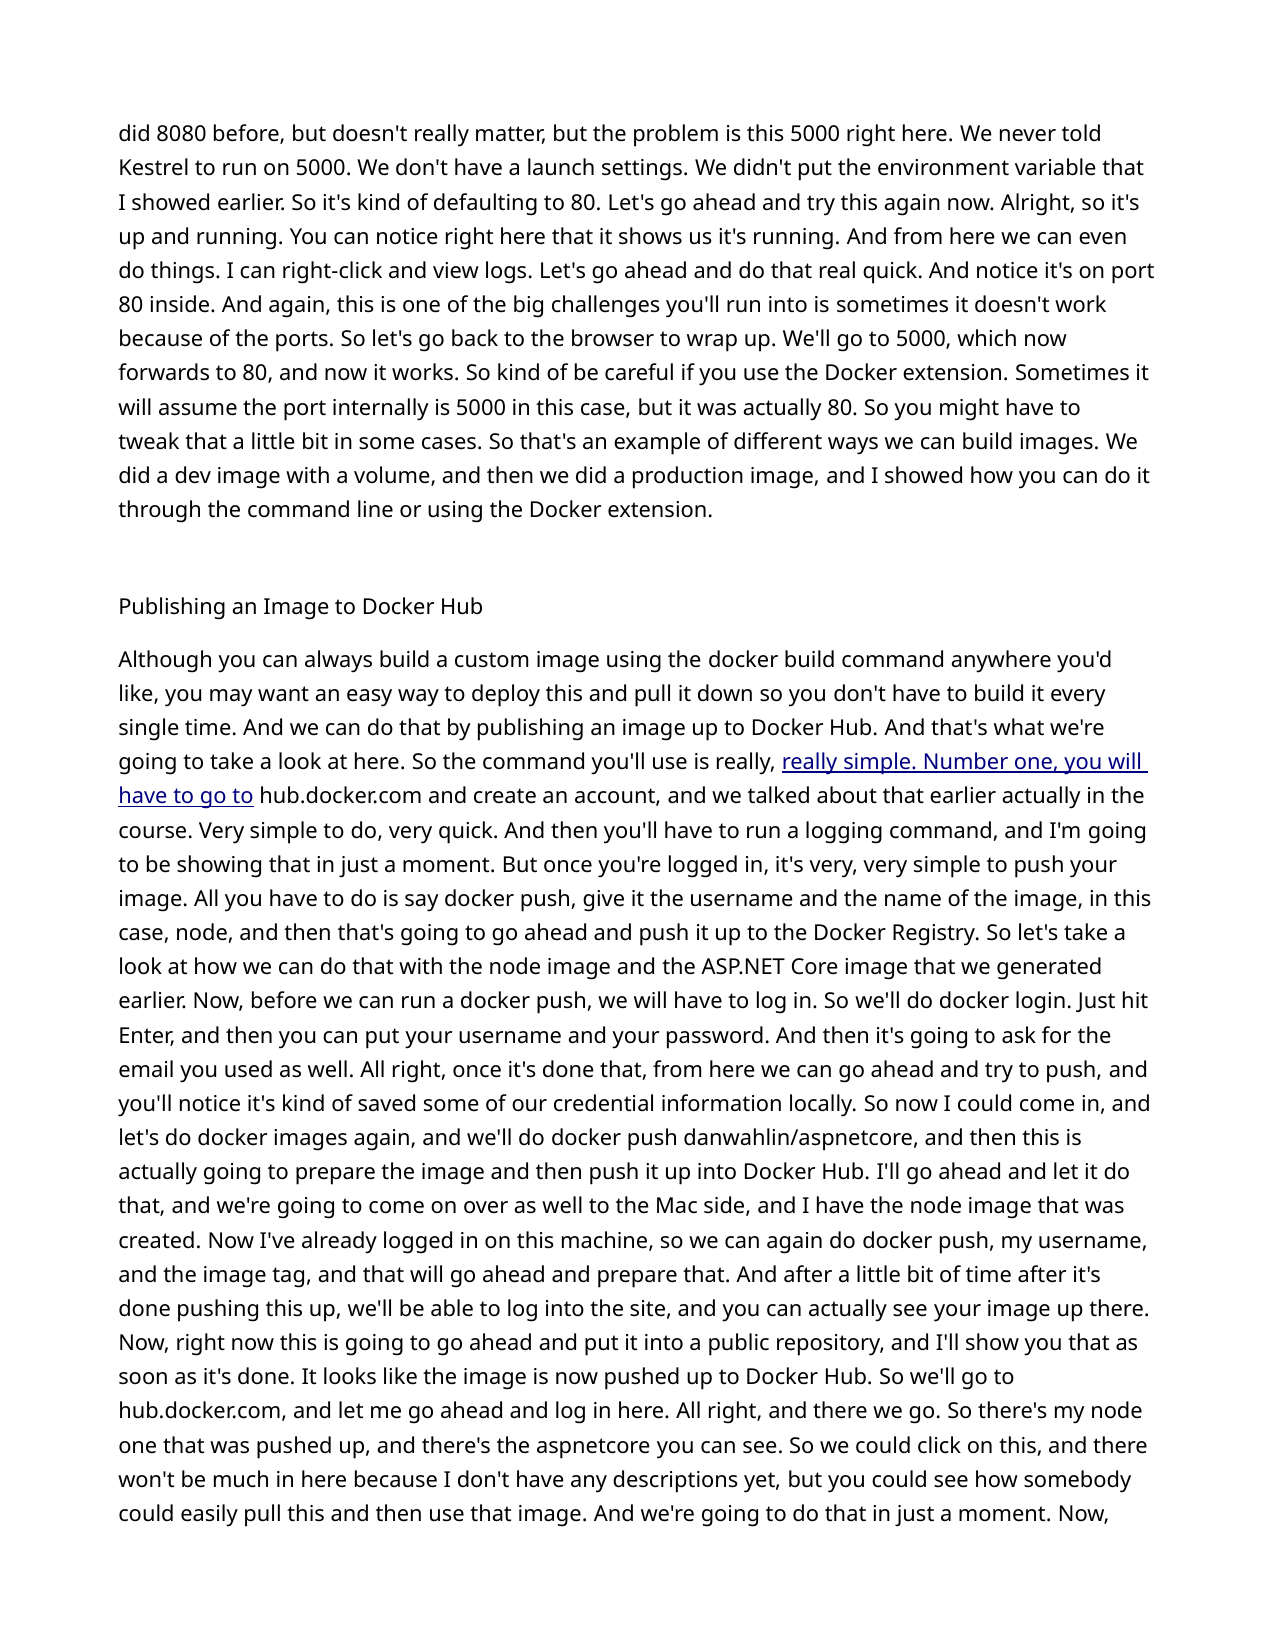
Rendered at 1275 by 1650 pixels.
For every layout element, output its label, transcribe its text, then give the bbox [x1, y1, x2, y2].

subtitle Publishing an Image to Docker Hub [118, 591, 1157, 620]
text did 8080 before, but doesn't really matter, but the problem is this 5000 right here. We never told Kestrel to run on 5000. We don't have a launch settings. We didn't put the environment variable that I showed earlier. So it's kind of defaulting to 80. Let's go ahead and try this again now. Alright, so it's up and running. You can notice right here that it shows us it's running. And from here we can even do things. I can right‑click and view logs. Let's go ahead and do that real quick. And notice it's on port 80 inside. And again, this is one of the big challenges you'll run into is sometimes it doesn't work because of the ports. So let's go back to the browser to wrap up. We'll go to 5000, which now forwards to 80, and now it works. So kind of be careful if you use the Docker extension. Sometimes it will assume the port internally is 5000 in this case, but it was actually 80. So you might have to tweak that a little bit in some cases. So that's an example of different ways we can build images. We did a dev image with a volume, and then we did a production image, and I showed how you can do it through the command line or using the Docker extension. [118, 118, 1157, 524]
text Although you can always build a custom image using the docker build command anywhere you'd like, you may want an easy way to deploy this and pull it down so you don't have to build it every single time. And we can do that by publishing an image up to Docker Hub. And that's what we're going to take a look at here. So the command you'll use is really, really simple. Number one, you will have to go to hub.docker.com and create an account, and we talked about that earlier actually in the course. Very simple to do, very quick. And then you'll have to run a logging command, and I'm going to be showing that in just a moment. But once you're logged in, it's very, very simple to push your image. All you have to do is say docker push, give it the username and the name of the image, in this case, node, and then that's going to go ahead and push it up to the Docker Registry. So let's take a look at how we can do that with the node image and the ASP.NET Core image that we generated earlier. Now, before we can run a docker push, we will have to log in. So we'll do docker login. Just hit Enter, and then you can put your username and your password. And then it's going to ask for the email you used as well. All right, once it's done that, from here we can go ahead and try to push, and you'll notice it's kind of saved some of our credential information locally. So now I could come in, and let's do docker images again, and we'll do docker push danwahlin/aspnetcore, and then this is actually going to prepare the image and then push it up into Docker Hub. I'll go ahead and let it do that, and we're going to come on over as well to the Mac side, and I have the node image that was created. Now I've already logged in on this machine, so we can again do docker push, my username, and the image tag, and that will go ahead and prepare that. And after a little bit of time after it's done pushing this up, we'll be able to log into the site, and you can actually see your image up there. Now, right now this is going to go ahead and put it into a public repository, and I'll show you that as soon as it's done. It looks like the image is now pushed up to Docker Hub. So we'll go to hub.docker.com, and let me go ahead and log in here. All right, and there we go. So there's my node one that was pushed up, and there's the aspnetcore you can see. So we could click on this, and there won't be much in here because I don't have any descriptions yet, but you could see how somebody could easily pull this and then use that image. And we're going to do that in just a moment. Now, [118, 644, 1157, 1528]
